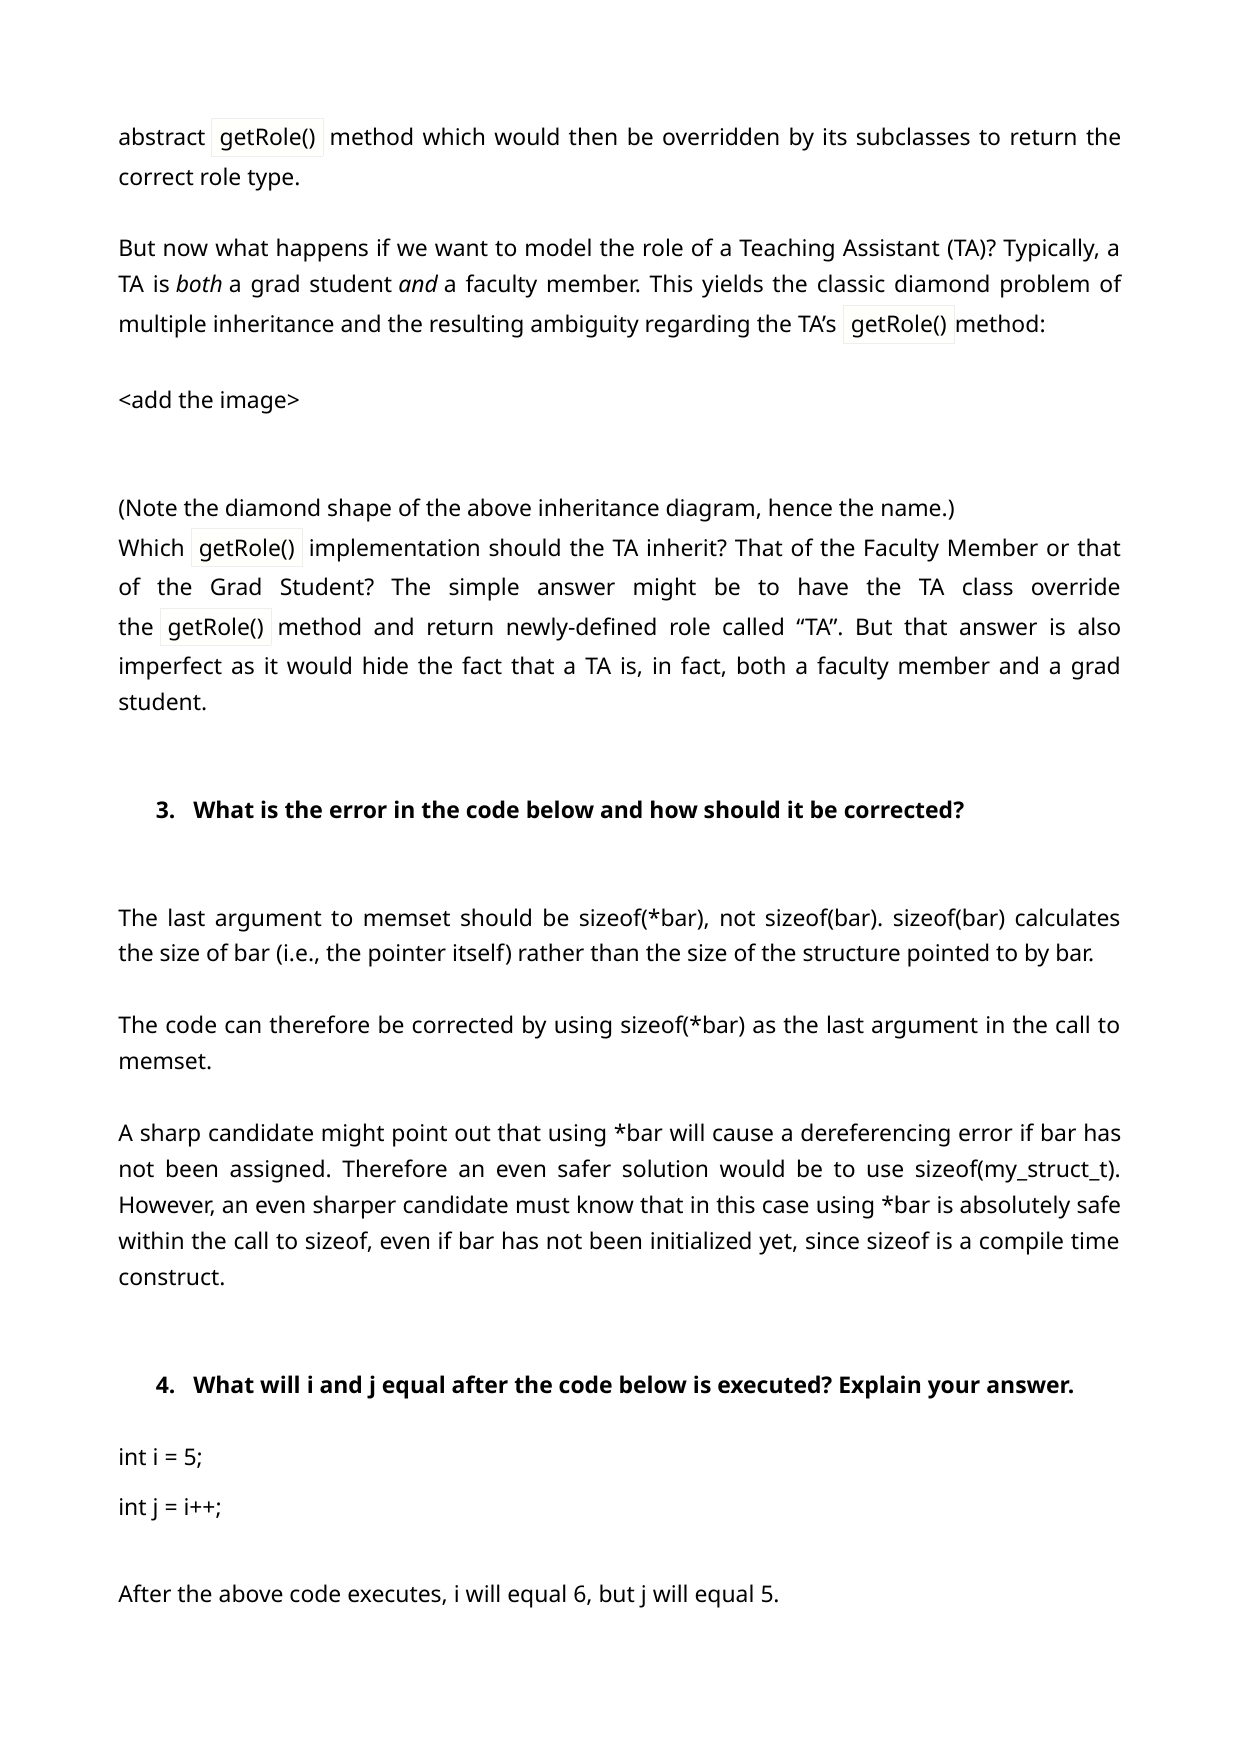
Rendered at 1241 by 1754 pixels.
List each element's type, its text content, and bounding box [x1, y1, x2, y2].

text But now what happens if we want to model the role of a Teaching Assistant (TA)? Typically, a TA is both a grad student and a faculty member. This yields the classic diamond problem of multiple inheritance and the resulting ambiguity regarding the TA’s getRole()method: [118, 232, 1122, 343]
text A sharp candidate might point out that using *bar will cause a dereferencing error if bar has not been assigned. Therefore an even safer solution would be to use sizeof(my_struct_t). However, an even sharper candidate must know that in this case using *bar is absolutely safe within the call to sizeof, even if bar has not been initialized yet, since sizeof is a compile time construct. [118, 1117, 1122, 1292]
text int i = 5; [118, 1441, 1122, 1472]
text int j = i++; [118, 1491, 1122, 1522]
text <add the image> [118, 384, 1122, 416]
list What will i and j equal after the code below is executed? Explain your answer. [156, 1369, 1122, 1400]
text The last argument to memset should be sizeof(*bar), not sizeof(bar). sizeof(bar) calculates the size of bar (i.e., the pointer itself) rather than the size of the structure pointed to by bar. [118, 901, 1122, 969]
text After the above code executes, i will equal 6, but j will equal 5. [118, 1577, 1122, 1609]
list What is the error in the code below and how should it be corrected? [156, 794, 1122, 825]
text abstract getRole() method which would then be overridden by its subclasses to return the correct role type. [118, 118, 1122, 192]
text Which getRole() implementation should the TA inherit? That of the Faculty Member or that of the Grad Student? The simple answer might be to have the TA class override the getRole() method and return newly-defined role called “TA”. But that answer is also imperfect as it would hide the fact that a TA is, in fact, both a faculty member and a grad student. [118, 528, 1122, 717]
text (Note the diamond shape of the above inheritance diagram, hence the name.) [118, 492, 1122, 523]
text The code can therefore be corrected by using sizeof(*bar) as the last argument in the call to memset. [118, 1009, 1122, 1076]
